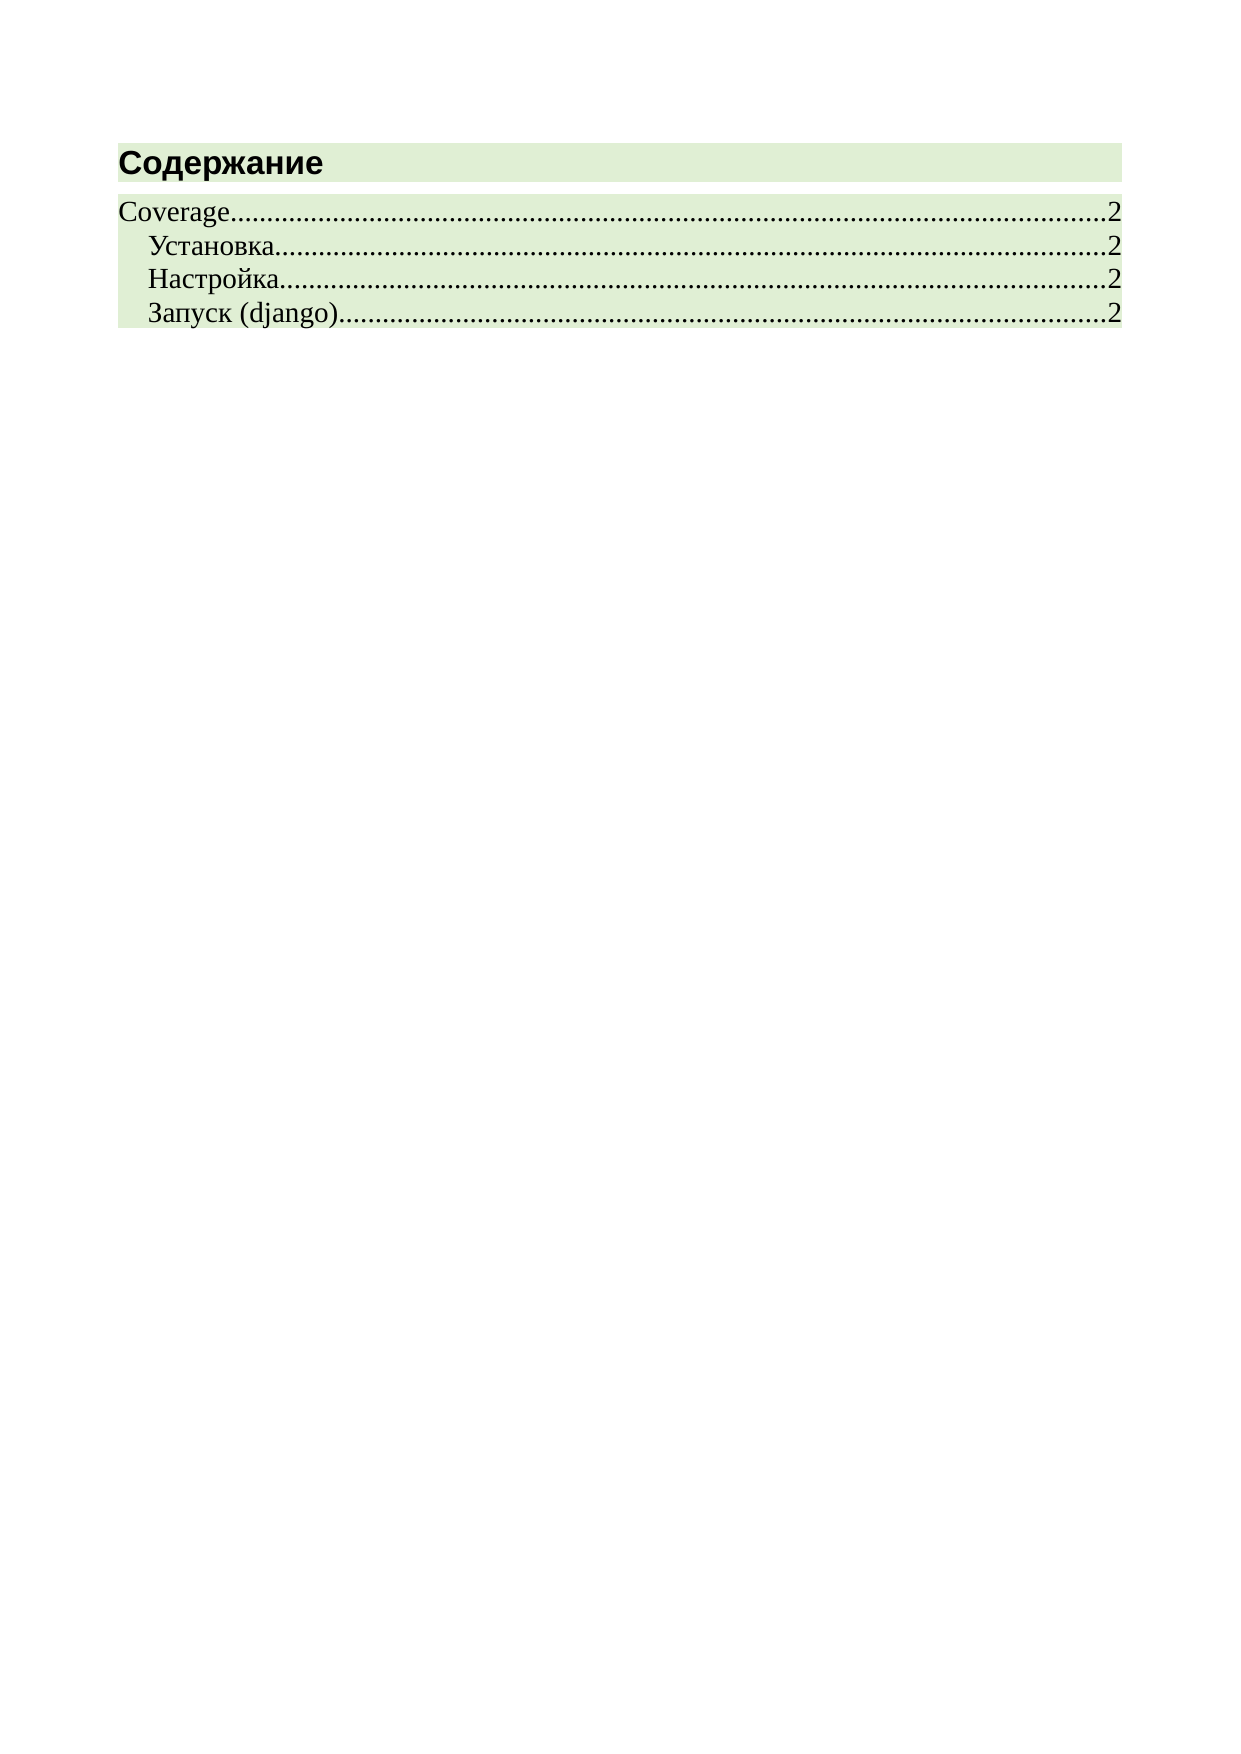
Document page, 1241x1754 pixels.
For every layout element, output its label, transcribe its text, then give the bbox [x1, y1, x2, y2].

subtitle Содержание [118, 143, 1122, 182]
text Настройка 2 [148, 261, 1122, 295]
text Установка 2 [148, 228, 1122, 261]
text Запуск (django) 2 [148, 295, 1122, 328]
text Coverage 2 [118, 194, 1122, 228]
